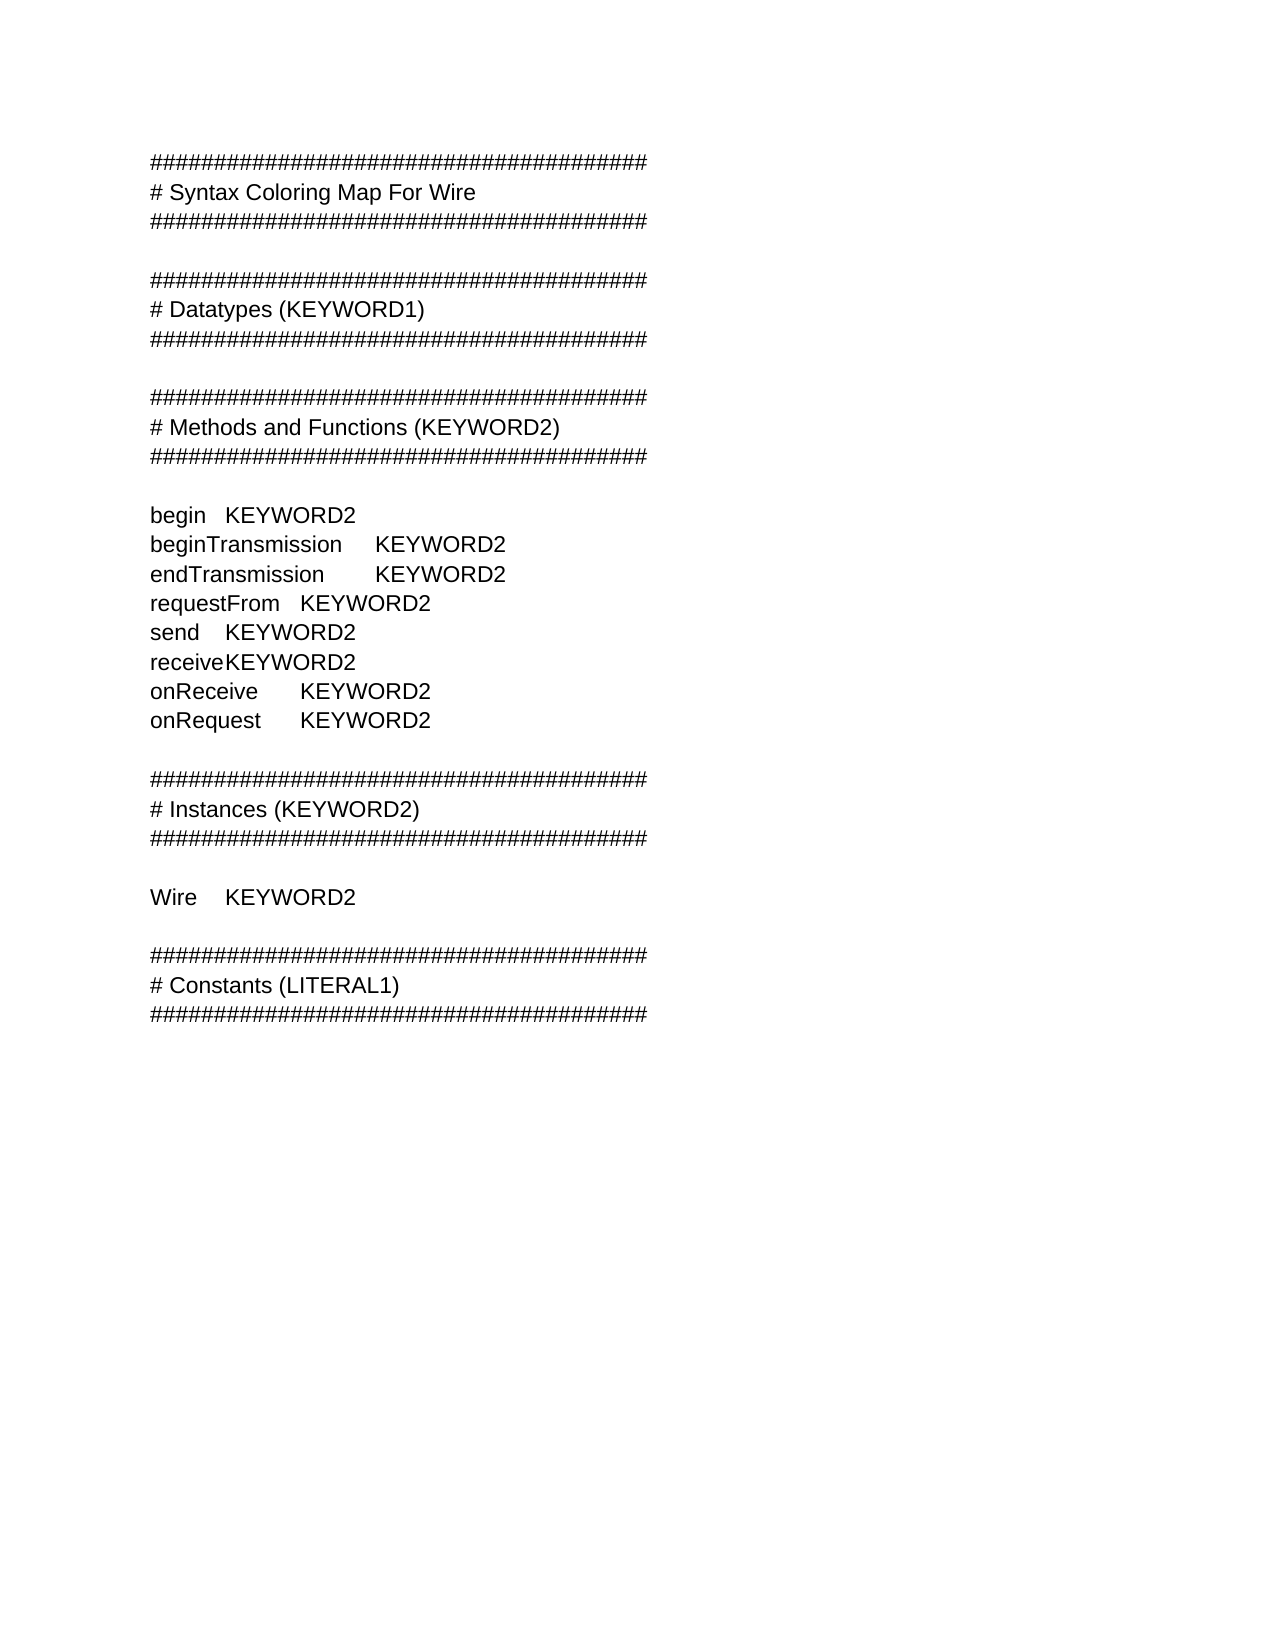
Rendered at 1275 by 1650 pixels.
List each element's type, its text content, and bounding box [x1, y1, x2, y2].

text ####################################### [150, 444, 1125, 469]
text onRequest KEYWORD2 [150, 708, 1125, 734]
text Wire KEYWORD2 [150, 884, 1125, 910]
text # Methods and Functions (KEYWORD2) [150, 414, 1125, 440]
text ####################################### [150, 826, 1125, 851]
text # Constants (LITERAL1) [150, 972, 1125, 998]
text # Datatypes (KEYWORD1) [150, 297, 1125, 322]
text requestFrom KEYWORD2 [150, 591, 1125, 616]
text ####################################### [150, 150, 1125, 176]
text ####################################### [150, 943, 1125, 969]
text # Syntax Coloring Map For Wire [150, 179, 1125, 205]
text beginTransmission KEYWORD2 [150, 532, 1125, 557]
text ####################################### [150, 385, 1125, 411]
text receive KEYWORD2 [150, 649, 1125, 675]
text ####################################### [150, 326, 1125, 352]
text send KEYWORD2 [150, 620, 1125, 646]
text ####################################### [150, 267, 1125, 293]
text ####################################### [150, 1002, 1125, 1027]
text ####################################### [150, 767, 1125, 792]
text endTransmission KEYWORD2 [150, 561, 1125, 587]
text # Instances (KEYWORD2) [150, 796, 1125, 822]
text onReceive KEYWORD2 [150, 679, 1125, 704]
text ####################################### [150, 209, 1125, 234]
text begin KEYWORD2 [150, 502, 1125, 528]
